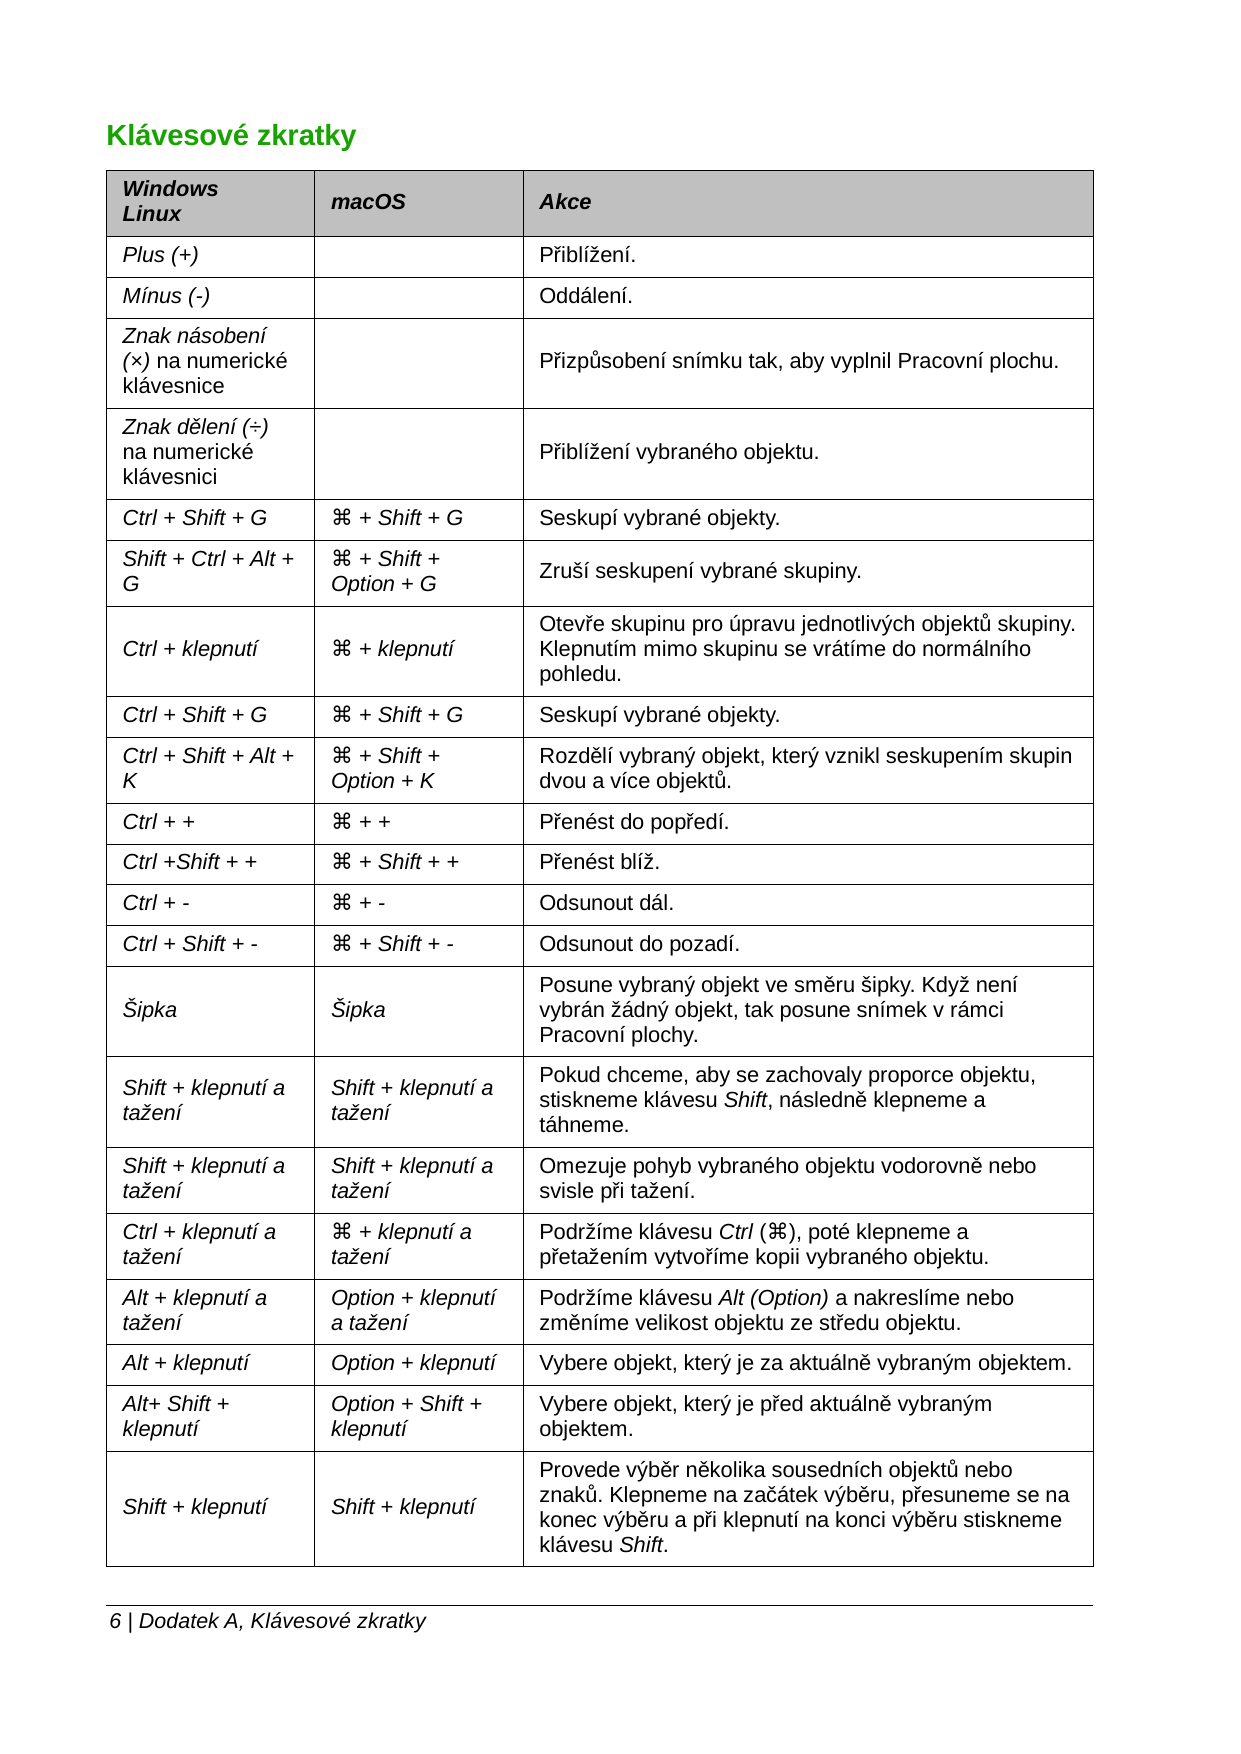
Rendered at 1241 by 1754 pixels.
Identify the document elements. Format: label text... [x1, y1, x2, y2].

table_header Windows Linux [107, 171, 314, 236]
table_cell Ctrl + + [107, 804, 314, 843]
table_cell Podržíme klávesu Ctrl (⌘), poté klepneme a přetažením vytvoříme kopii vybraného objektu. [524, 1214, 1093, 1278]
table_cell Ctrl + klepnutí a tažení [107, 1214, 314, 1278]
table_cell Přiblížení. [524, 237, 1093, 277]
table_cell Znak násobení (×) na numerické klávesnice [107, 319, 314, 408]
table_cell Alt + klepnutí a tažení [107, 1280, 314, 1344]
table_cell Pokud chceme, aby se zachovaly proporce objektu, stiskneme klávesu Shift, následně klepneme a táhneme. [524, 1057, 1093, 1147]
table_cell Znak dělení (÷) na numerické klávesnici [107, 409, 314, 499]
table_cell ⌘ + - [315, 885, 523, 925]
table_cell ⌘ + klepnutí [315, 607, 523, 696]
table_cell Mínus (-) [107, 278, 314, 318]
table_cell Shift + klepnutí a tažení [315, 1057, 523, 1147]
table_cell Odsunout dál. [524, 885, 1093, 925]
table_cell Přenést do popředí. [524, 804, 1093, 843]
table_cell Option + klepnutí a tažení [315, 1280, 523, 1344]
table_cell Vybere objekt, který je za aktuálně vybraným objektem. [524, 1345, 1093, 1385]
table_cell ⌘ + Shift + Option + G [315, 541, 523, 606]
table_cell ⌘ + klepnutí a tažení [315, 1214, 523, 1278]
table_cell Ctrl + klepnutí [107, 607, 314, 696]
table_cell ⌘ + Shift + - [315, 926, 523, 966]
subtitle Klávesové zkratky [106, 118, 1093, 152]
table_cell Seskupí vybrané objekty. [524, 500, 1093, 540]
table_cell Shift + klepnutí a tažení [107, 1057, 314, 1147]
table_header Akce [524, 171, 1093, 236]
table_cell Přiblížení vybraného objektu. [524, 409, 1093, 499]
table_cell Podržíme klávesu Alt (Option) a nakreslíme nebo změníme velikost objektu ze středu objektu. [524, 1280, 1093, 1344]
table_cell Option + klepnutí [315, 1345, 523, 1385]
table_cell Rozdělí vybraný objekt, který vznikl seskupením skupin dvou a více objektů. [524, 738, 1093, 803]
table_cell ⌘ + Shift + G [315, 697, 523, 737]
table_cell [315, 237, 523, 277]
table_cell Šipka [315, 967, 523, 1056]
table_cell [315, 278, 523, 318]
table_cell Shift + Ctrl + Alt + G [107, 541, 314, 606]
table_cell [315, 319, 523, 408]
table_cell Přizpůsobení snímku tak, aby vyplnil Pracovní plochu. [524, 319, 1093, 408]
table_cell Oddálení. [524, 278, 1093, 318]
table_cell Otevře skupinu pro úpravu jednotlivých objektů skupiny. Klepnutím mimo skupinu se vrátíme do normálního pohledu. [524, 607, 1093, 696]
table_cell Alt+ Shift + klepnutí [107, 1386, 314, 1451]
table_cell Plus (+) [107, 237, 314, 277]
table_cell Omezuje pohyb vybraného objektu vodorovně nebo svisle při tažení. [524, 1148, 1093, 1213]
table_cell Seskupí vybrané objekty. [524, 697, 1093, 737]
table_cell ⌘ + Shift + Option + K [315, 738, 523, 803]
table_cell [315, 409, 523, 499]
table_cell Zruší seskupení vybrané skupiny. [524, 541, 1093, 606]
table_cell Přenést blíž. [524, 845, 1093, 884]
table_cell Šipka [107, 967, 314, 1056]
table_cell Shift + klepnutí a tažení [107, 1148, 314, 1213]
table_cell ⌘ + Shift + + [315, 845, 523, 884]
table_cell Ctrl + - [107, 885, 314, 925]
table_header macOS [315, 171, 523, 236]
table_cell Odsunout do pozadí. [524, 926, 1093, 966]
table_cell Option + Shift + klepnutí [315, 1386, 523, 1451]
table_cell ⌘ + + [315, 804, 523, 843]
table_cell Ctrl + Shift + G [107, 697, 314, 737]
table_cell Ctrl + Shift + Alt + K [107, 738, 314, 803]
table_cell Ctrl + Shift + - [107, 926, 314, 966]
table_cell Ctrl +Shift + + [107, 845, 314, 884]
table_cell Shift + klepnutí a tažení [315, 1148, 523, 1213]
table_cell Alt + klepnutí [107, 1345, 314, 1385]
table_cell Shift + klepnutí [107, 1452, 314, 1566]
table_cell Posune vybraný objekt ve směru šipky. Když není vybrán žádný objekt, tak posune snímek v rámci Pracovní plochy. [524, 967, 1093, 1056]
table_cell Ctrl + Shift + G [107, 500, 314, 540]
table_cell Shift + klepnutí [315, 1452, 523, 1566]
table_cell ⌘ + Shift + G [315, 500, 523, 540]
table_cell Provede výběr několika sousedních objektů nebo znaků. Klepneme na začátek výběru, přesuneme se na konec výběru a při klepnutí na konci výběru stiskneme klávesu Shift. [524, 1452, 1093, 1566]
table_cell Vybere objekt, který je před aktuálně vybraným objektem. [524, 1386, 1093, 1451]
